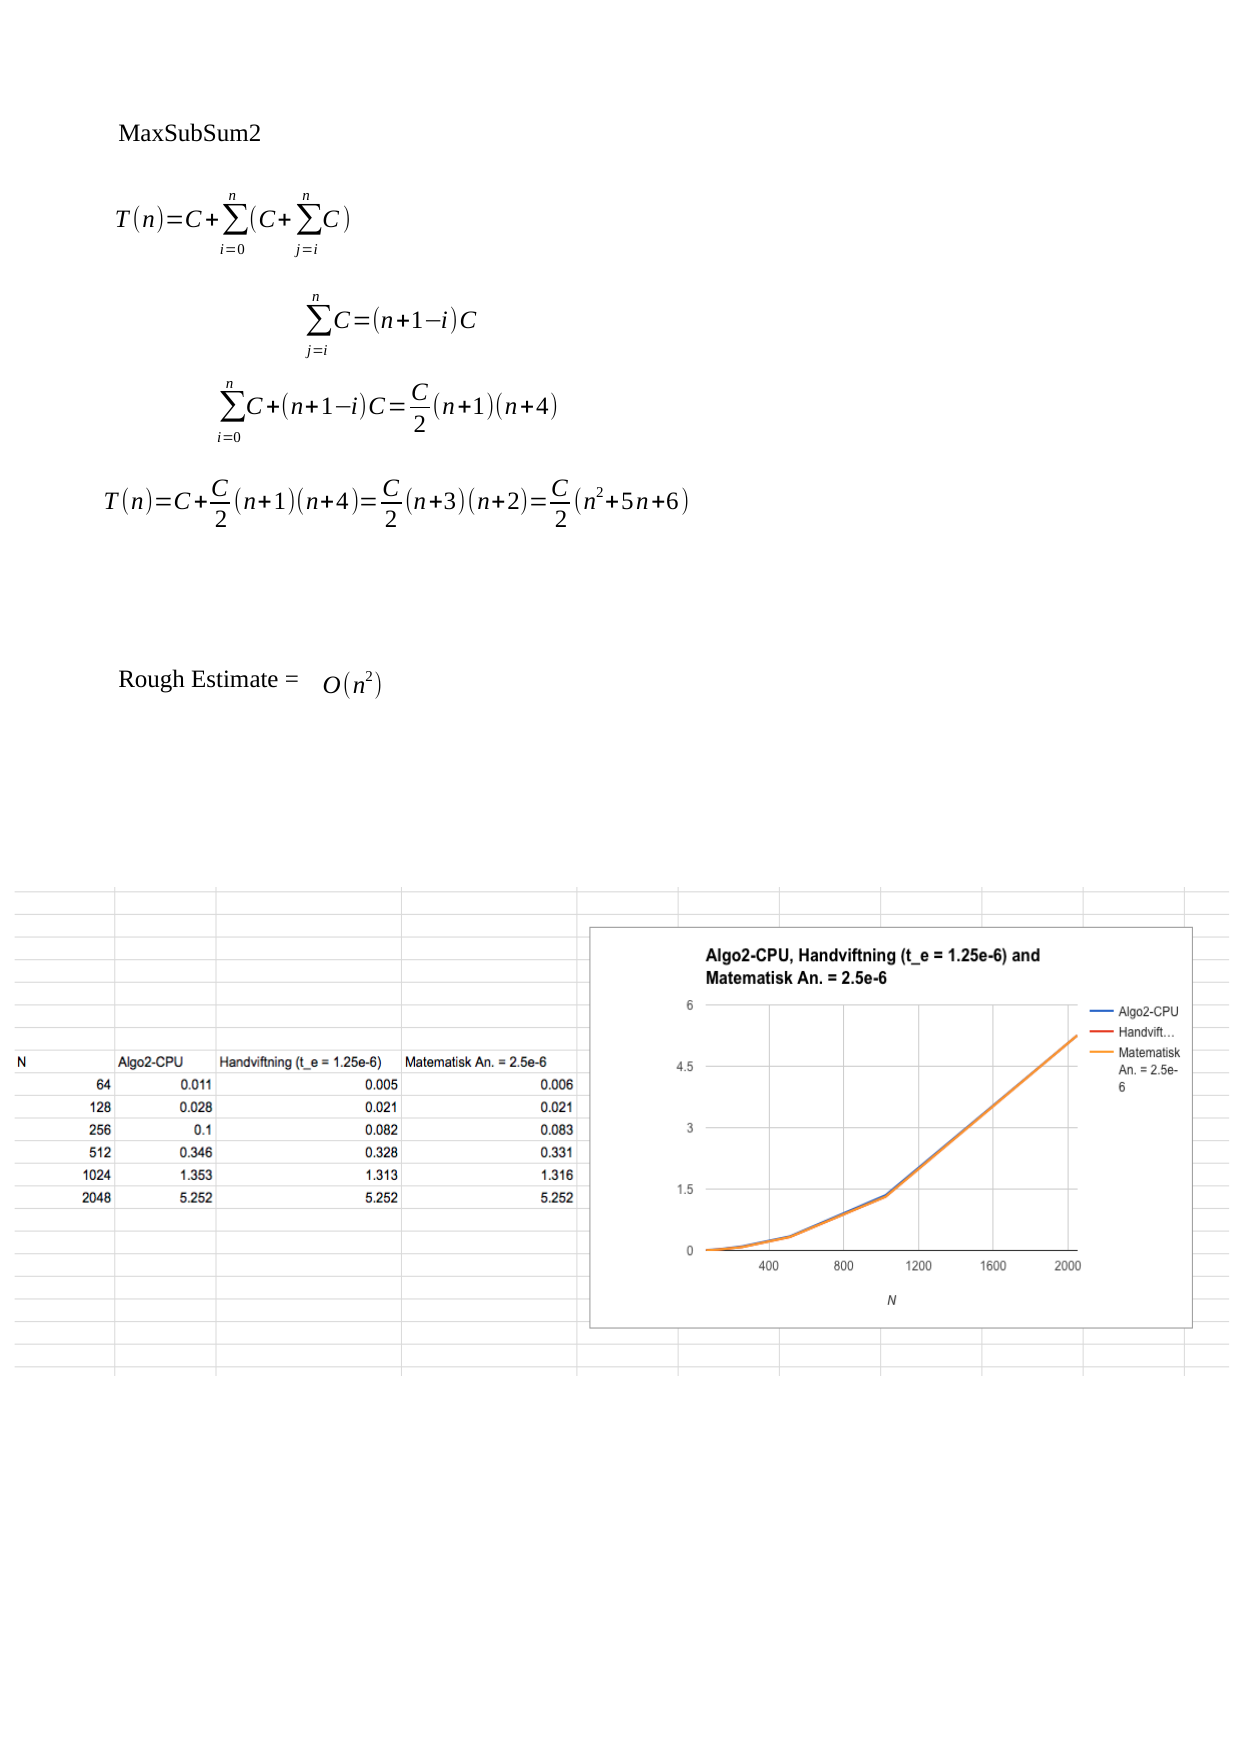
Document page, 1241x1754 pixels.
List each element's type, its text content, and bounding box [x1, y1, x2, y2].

text Rough Estimate = [118, 664, 1122, 693]
picture [14, 887, 1230, 1376]
text MaxSubSum2 [118, 118, 1122, 147]
